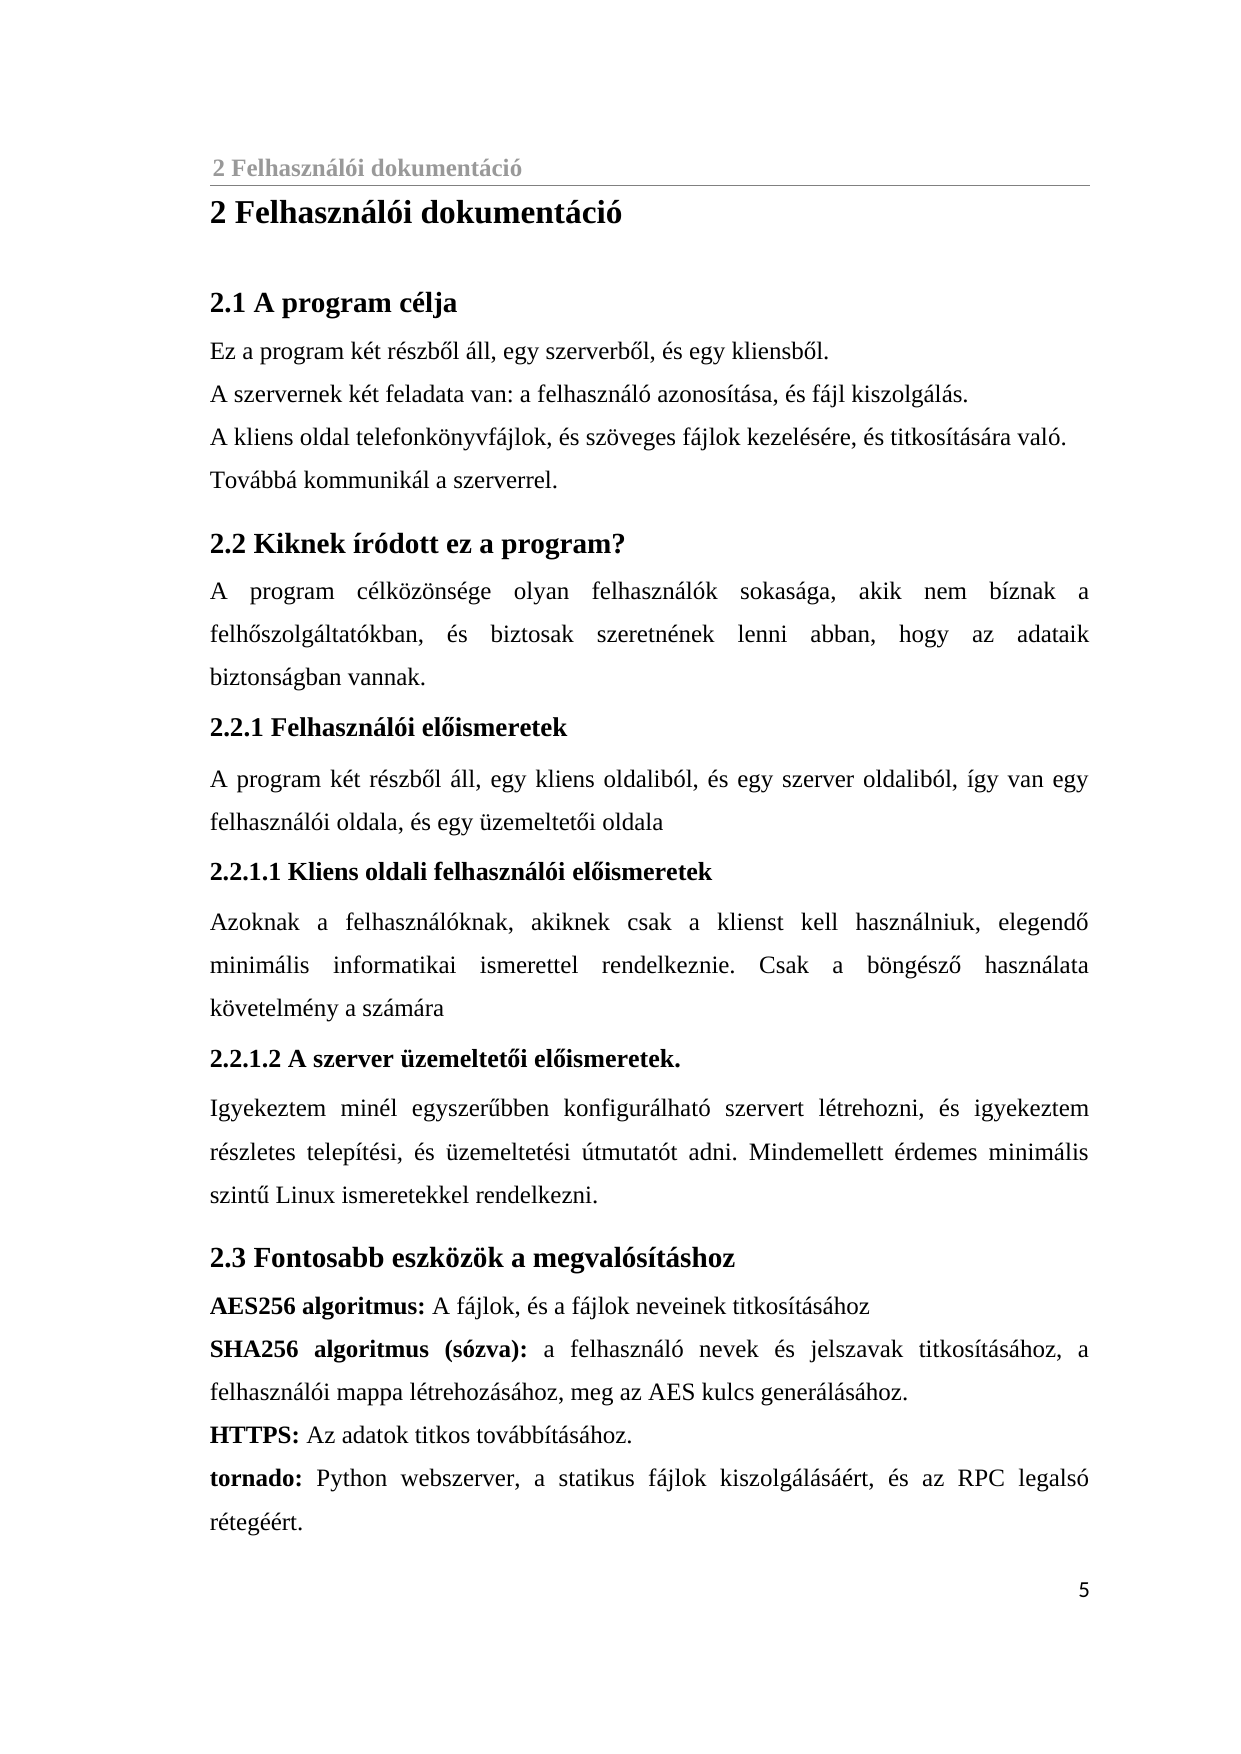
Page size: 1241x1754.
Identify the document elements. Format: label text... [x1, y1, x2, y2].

text Azoknak a felhasználóknak, akiknek csak a klienst kell használniuk, elegendő minimális informatikai ismerettel rendelkeznie. Csak a böngésző használata követelmény a számára [209, 907, 1090, 1022]
text tornado: Python webszerver, a statikus fájlok kiszolgálásáért, és az RPC legalsó rétegéért. [209, 1463, 1090, 1535]
text Igyekeztem minél egyszerűbben konfigurálható szervert létrehozni, és igyekeztem részletes telepítési, és üzemeltetési útmutatót adni. Mindemellett érdemes minimális szintű Linux ismeretekkel rendelkezni. [209, 1093, 1090, 1208]
text A kliens oldal telefonkönyvfájlok, és szöveges fájlok kezelésére, és titkosítására való. [209, 422, 1090, 451]
subtitle A program célja [209, 285, 1090, 319]
text HTTPS: Az adatok titkos továbbításához. [209, 1420, 1090, 1449]
text AES256 algoritmus: A fájlok, és a fájlok neveinek titkosításához [209, 1291, 1090, 1320]
subtitle Felhasználói előismeretek [209, 712, 1090, 743]
text A szervernek két feladata van: a felhasználó azonosítása, és fájl kiszolgálás. [209, 379, 1090, 408]
text Továbbá kommunikál a szerverrel. [209, 465, 1090, 494]
subtitle Felhasználói dokumentáció [209, 192, 1090, 231]
text A program célközönsége olyan felhasználók sokasága, akik nem bíznak a felhőszolgáltatókban, és biztosak szeretnének lenni abban, hogy az adataik biztonságban vannak. [209, 576, 1090, 691]
text SHA256 algoritmus (sózva): a felhasználó nevek és jelszavak titkosításához, a felhasználói mappa létrehozásához, meg az AES kulcs generálásához. [209, 1334, 1090, 1406]
subtitle Kliens oldali felhasználói előismeretek [209, 856, 1090, 886]
subtitle Fontosabb eszközök a megvalósításhoz [209, 1241, 1090, 1274]
text Ez a program két részből áll, egy szerverből, és egy kliensből. [209, 336, 1090, 364]
subtitle Kiknek íródott ez a program? [209, 526, 1090, 559]
subtitle A szerver üzemeltetői előismeretek. [209, 1043, 1090, 1073]
text A program két részből áll, egy kliens oldaliból, és egy szerver oldaliból, így van egy felhasználói oldala, és egy üzemeltetői oldala [209, 764, 1090, 836]
